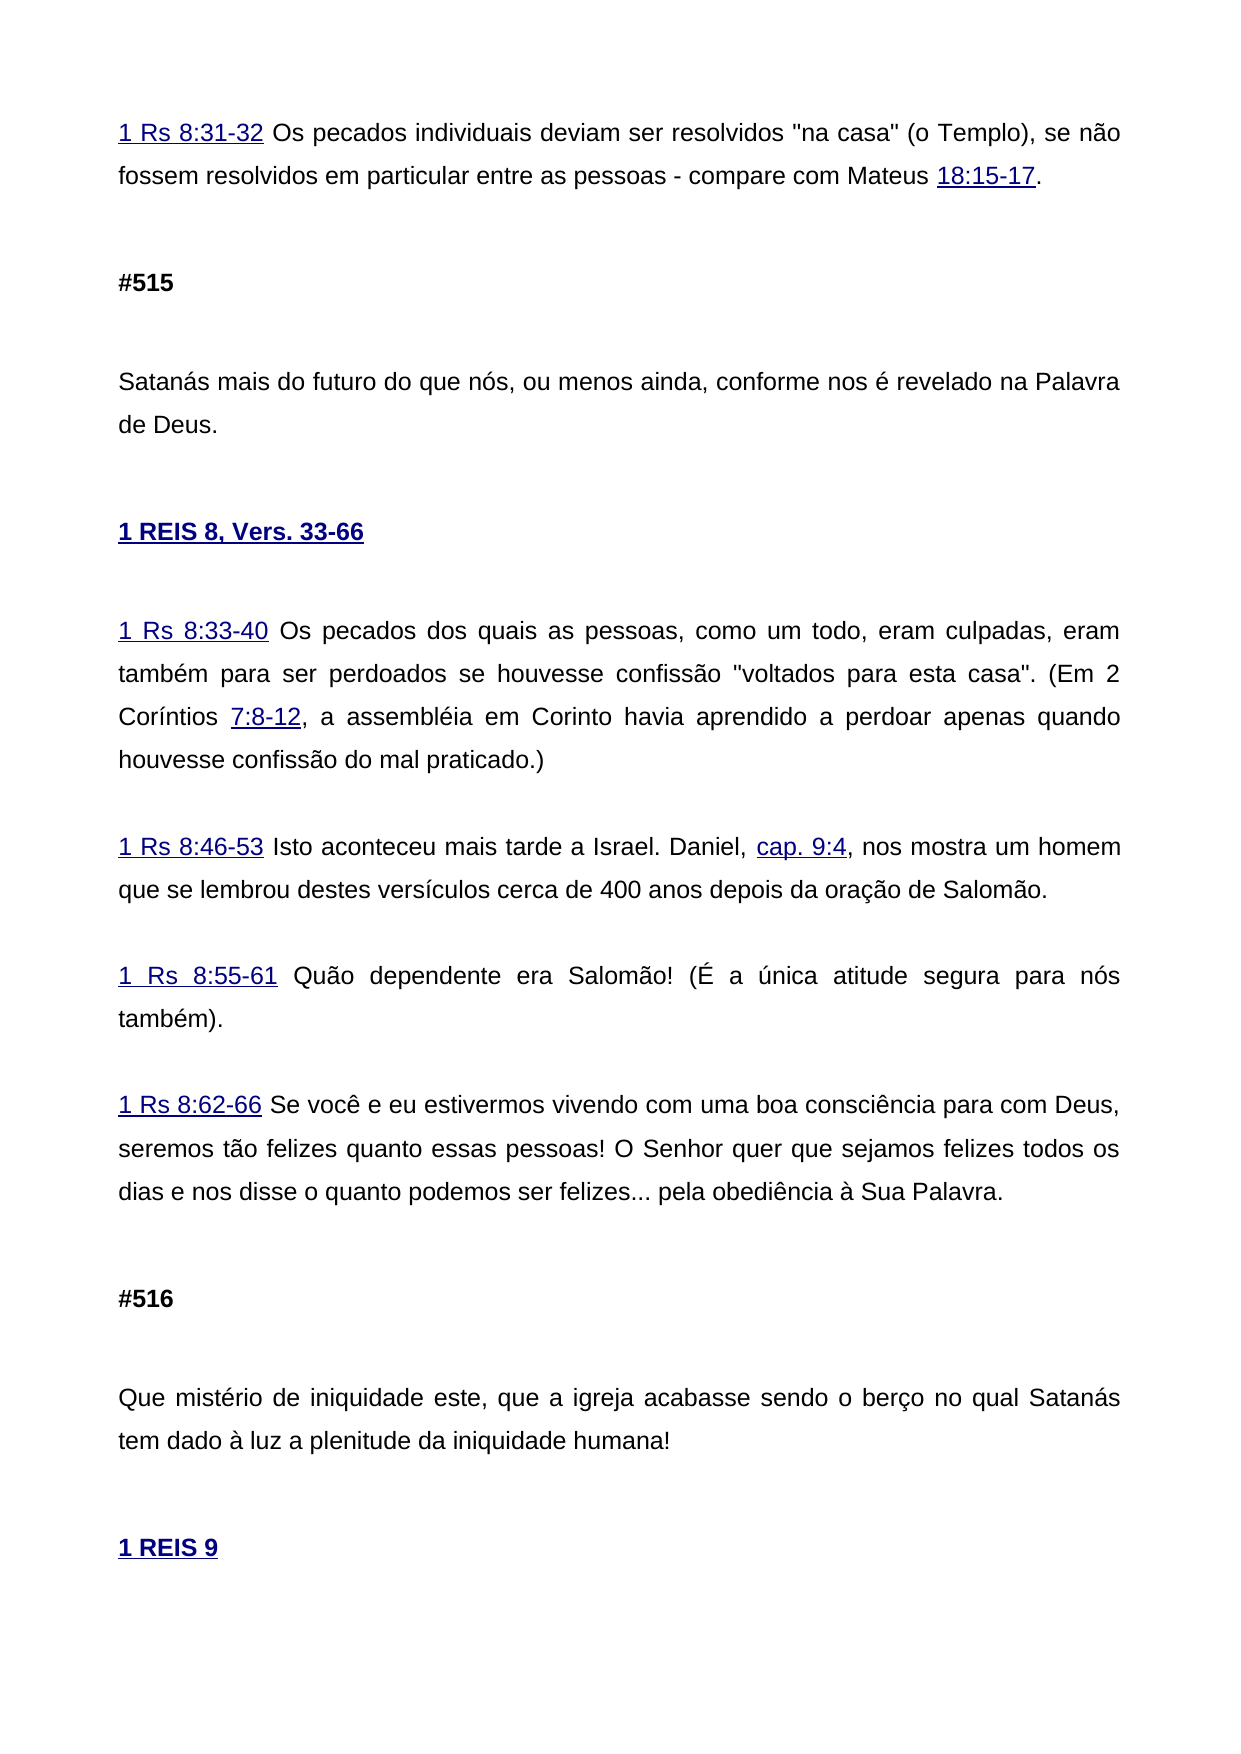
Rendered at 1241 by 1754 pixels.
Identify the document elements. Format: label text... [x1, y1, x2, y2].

text 1 Rs 8:62-66 Se você e eu estivermos vivendo com uma boa consciência para com Deus, seremos tão felizes quanto essas pessoas! O Senhor quer que sejamos felizes todos os dias e nos disse o quanto podemos ser felizes... pela obediência à Sua Palavra. [118, 1090, 1122, 1205]
subtitle #515 [118, 268, 1122, 297]
text 1 Rs 8:31-32 Os pecados individuais deviam ser resolvidos "na casa" (o Templo), se não fossem resolvidos em particular entre as pessoas - compare com Mateus 18:15-17. [118, 118, 1122, 190]
text Que mistério de iniquidade este, que a igreja acabasse sendo o berço no qual Satanás tem dado à luz a plenitude da iniquidade humana! [118, 1382, 1122, 1454]
subtitle 1 REIS 9 [118, 1533, 1122, 1561]
text 1 Rs 8:55-61 Quão dependente era Salomão! (É a única atitude segura para nós também). [118, 961, 1122, 1033]
text 1 Rs 8:33-40 Os pecados dos quais as pessoas, como um todo, eram culpadas, eram também para ser perdoados se houvesse confissão "voltados para esta casa". (Em 2 Coríntios 7:8-12, a assembléia em Corinto havia aprendido a perdoar apenas quando houvesse confissão do mal praticado.) [118, 616, 1122, 774]
subtitle 1 REIS 8, Vers. 33-66 [118, 517, 1122, 546]
text Satanás mais do futuro do que nós, ou menos ainda, conforme nos é revelado na Palavra de Deus. [118, 367, 1122, 439]
text 1 Rs 8:46-53 Isto aconteceu mais tarde a Israel. Daniel, cap. 9:4, nos mostra um homem que se lembrou destes versículos cerca de 400 anos depois da oração de Salomão. [118, 832, 1122, 903]
subtitle #516 [118, 1284, 1122, 1312]
